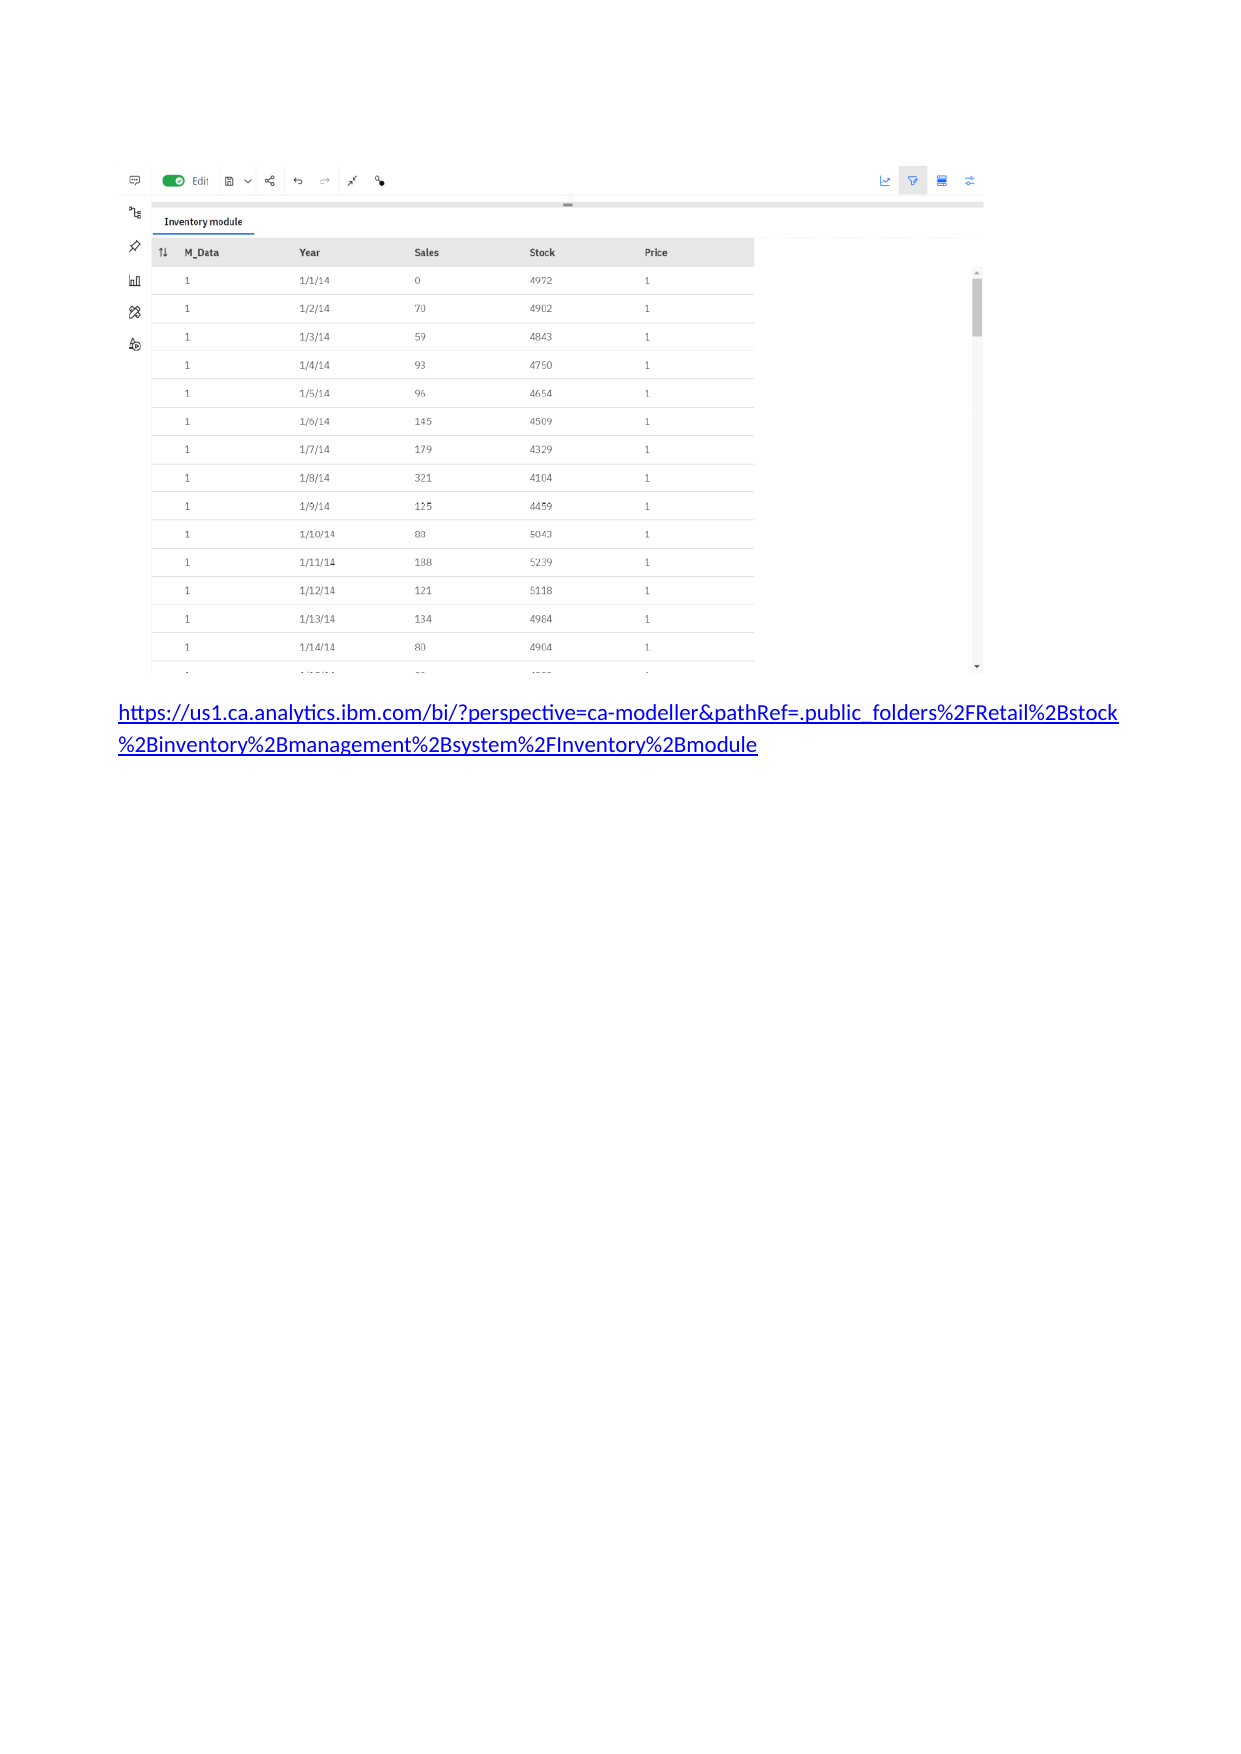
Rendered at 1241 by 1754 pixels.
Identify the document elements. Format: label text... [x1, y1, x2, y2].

text https://us1.ca.analytics.ibm.com/bi/?perspective=ca-modeller&pathRef=.public_folders%2FRetail%2Bstock%2Binventory%2Bmanagement%2Bsystem%2FInventory%2Bmodule [118, 698, 1122, 758]
